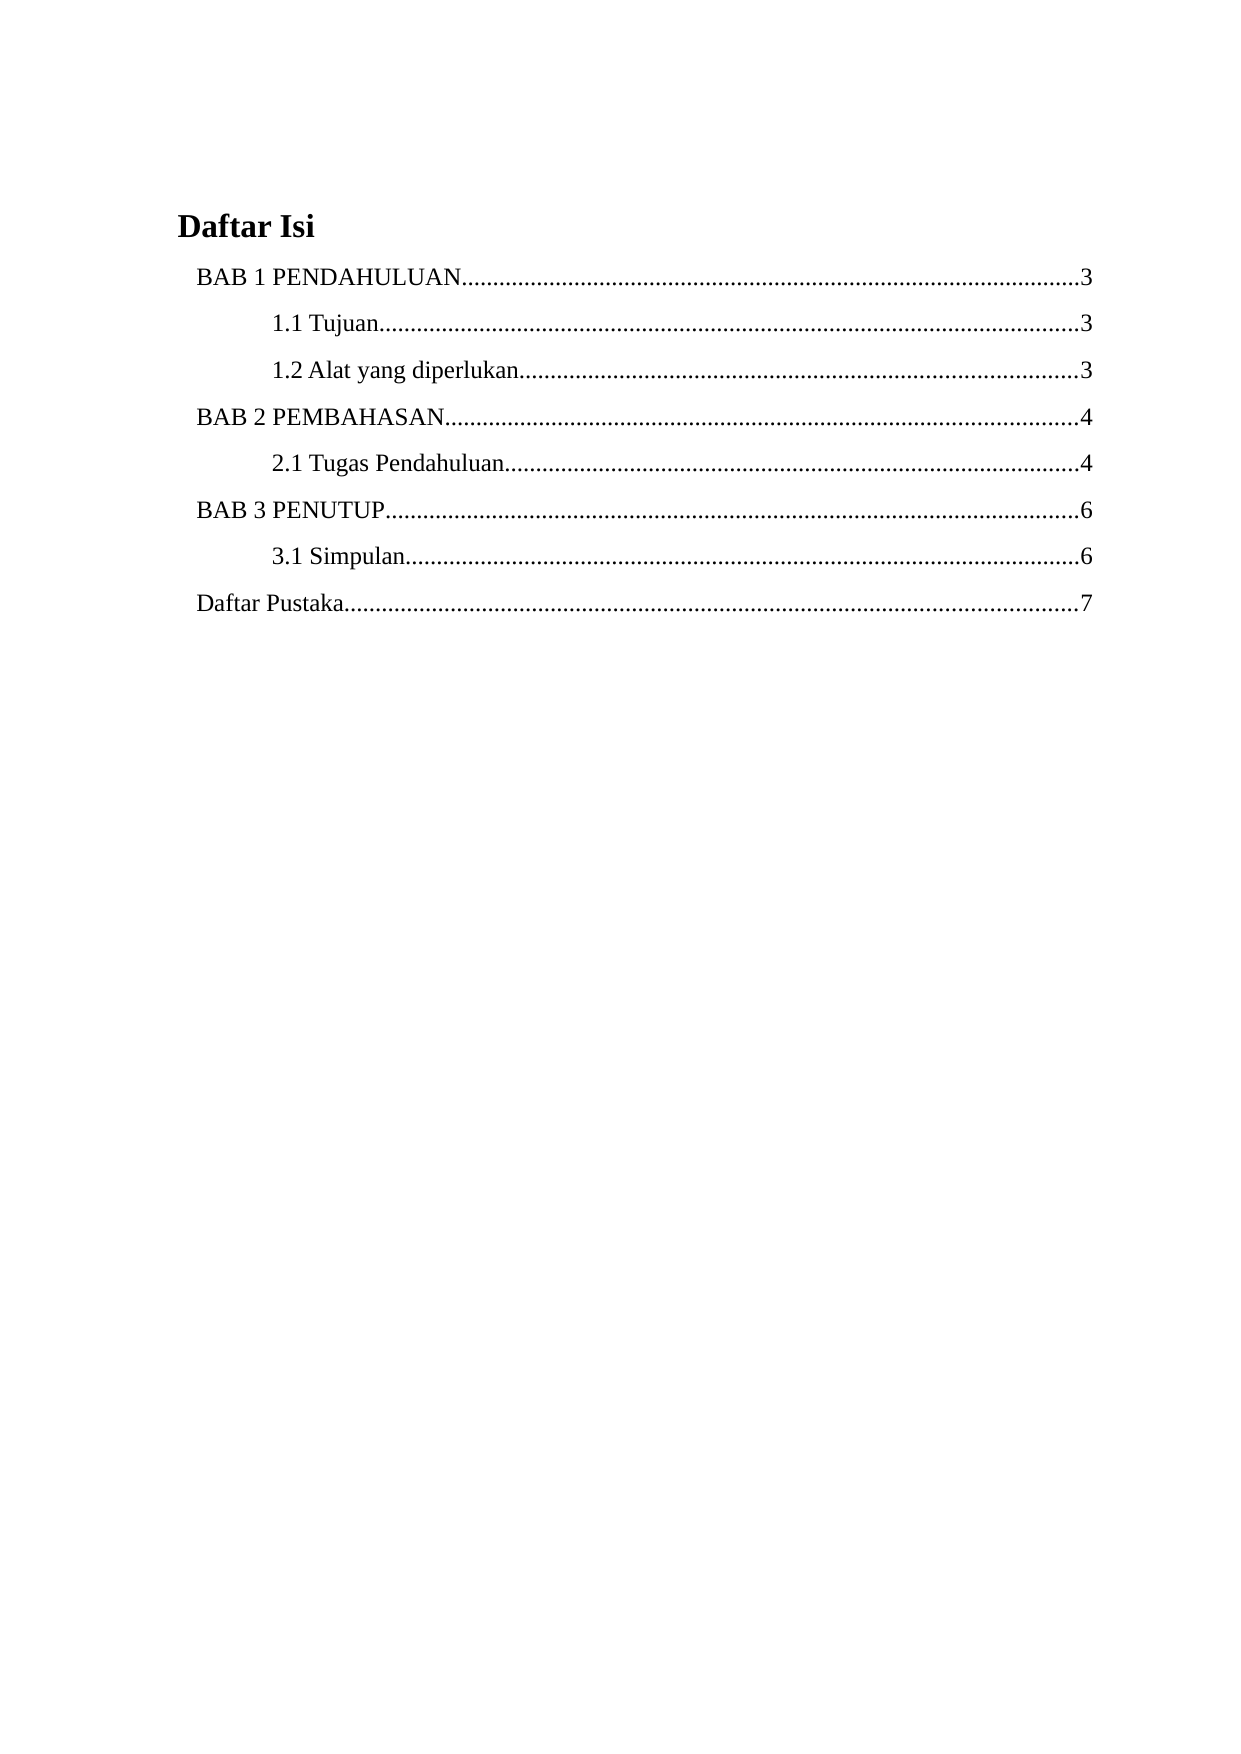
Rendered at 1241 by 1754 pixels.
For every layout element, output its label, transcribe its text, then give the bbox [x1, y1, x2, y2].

text BAB 3 PENUTUP 6 [177, 495, 1093, 523]
text 1.2 Alat yang diperlukan 3 [272, 355, 1093, 384]
subtitle Daftar Isi [177, 206, 1093, 244]
text 2.1 Tugas Pendahuluan 4 [272, 448, 1093, 477]
text 1.1 Tujuan 3 [272, 308, 1093, 337]
text BAB 2 PEMBAHASAN 4 [177, 402, 1093, 430]
text Daftar Pustaka 7 [177, 588, 1093, 617]
text BAB 1 PENDAHULUAN 3 [177, 262, 1093, 291]
text 3.1 Simpulan 6 [272, 541, 1093, 570]
